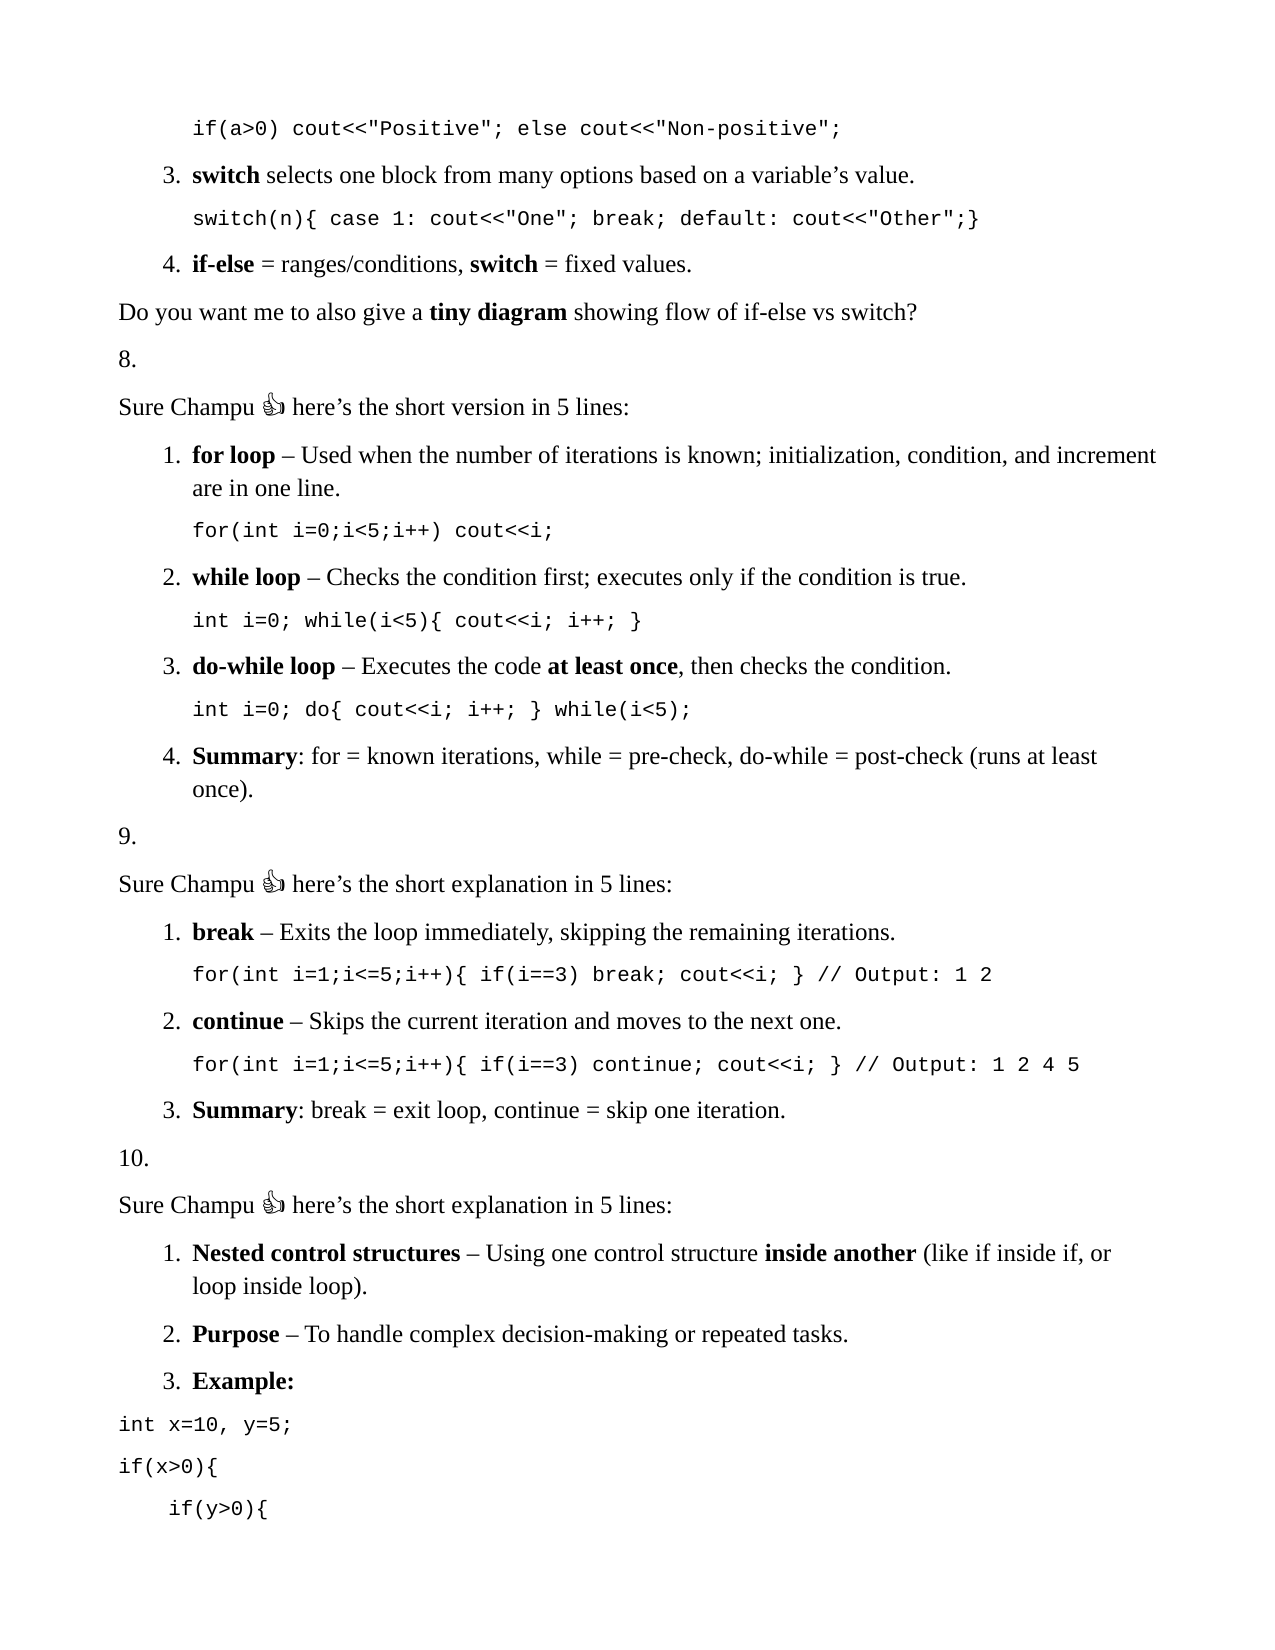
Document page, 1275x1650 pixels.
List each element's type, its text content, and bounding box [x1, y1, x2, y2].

text 8. [118, 344, 1157, 373]
text Sure Champu 👍 here’s the short explanation in 5 lines: [118, 869, 1157, 898]
list do-while loop – Executes the code at least once, then checks the condition. [162, 651, 1157, 680]
text Do you want me to also give a tiny diagram showing flow of if-else vs switch? [118, 297, 1157, 326]
list for(int i=0;i<5;i++) cout<<i; [162, 520, 1157, 544]
list switch selects one block from many options based on a variable’s value. [162, 160, 1157, 189]
text Sure Champu 👍 here’s the short version in 5 lines: [118, 392, 1157, 421]
text if(y>0){ [118, 1498, 1157, 1521]
list if(a>0) cout<<"Positive"; else cout<<"Non-positive"; [162, 118, 1157, 142]
list Example: [162, 1366, 1157, 1395]
text int x=10, y=5; [118, 1414, 1157, 1438]
text 10. [118, 1143, 1157, 1172]
list for(int i=1;i<=5;i++){ if(i==3) break; cout<<i; } // Output: 1 2 [162, 964, 1157, 988]
list if-else = ranges/conditions, switch = fixed values. [162, 249, 1157, 278]
list continue – Skips the current iteration and moves to the next one. [162, 1006, 1157, 1035]
list int i=0; do{ cout<<i; i++; } while(i<5); [162, 699, 1157, 723]
list for loop – Used when the number of iterations is known; initialization, condition, and increment are in one line. [162, 440, 1157, 501]
list Summary: break = exit loop, continue = skip one iteration. [162, 1095, 1157, 1124]
list for(int i=1;i<=5;i++){ if(i==3) continue; cout<<i; } // Output: 1 2 4 5 [162, 1054, 1157, 1077]
list Summary: for = known iterations, while = pre-check, do-while = post-check (runs at least once). [162, 741, 1157, 803]
text if(x>0){ [118, 1456, 1157, 1479]
text 9. [118, 821, 1157, 850]
list int i=0; while(i<5){ cout<<i; i++; } [162, 610, 1157, 633]
text Sure Champu 👍 here’s the short explanation in 5 lines: [118, 1191, 1157, 1219]
list Nested control structures – Using one control structure inside another (like if inside if, or loop inside loop). [162, 1238, 1157, 1300]
list switch(n){ case 1: cout<<"One"; break; default: cout<<"Other";} [162, 207, 1157, 231]
list break – Exits the loop immediately, skipping the remaining iterations. [162, 917, 1157, 945]
list Purpose – To handle complex decision-making or repeated tasks. [162, 1319, 1157, 1348]
list while loop – Checks the condition first; executes only if the condition is true. [162, 562, 1157, 591]
